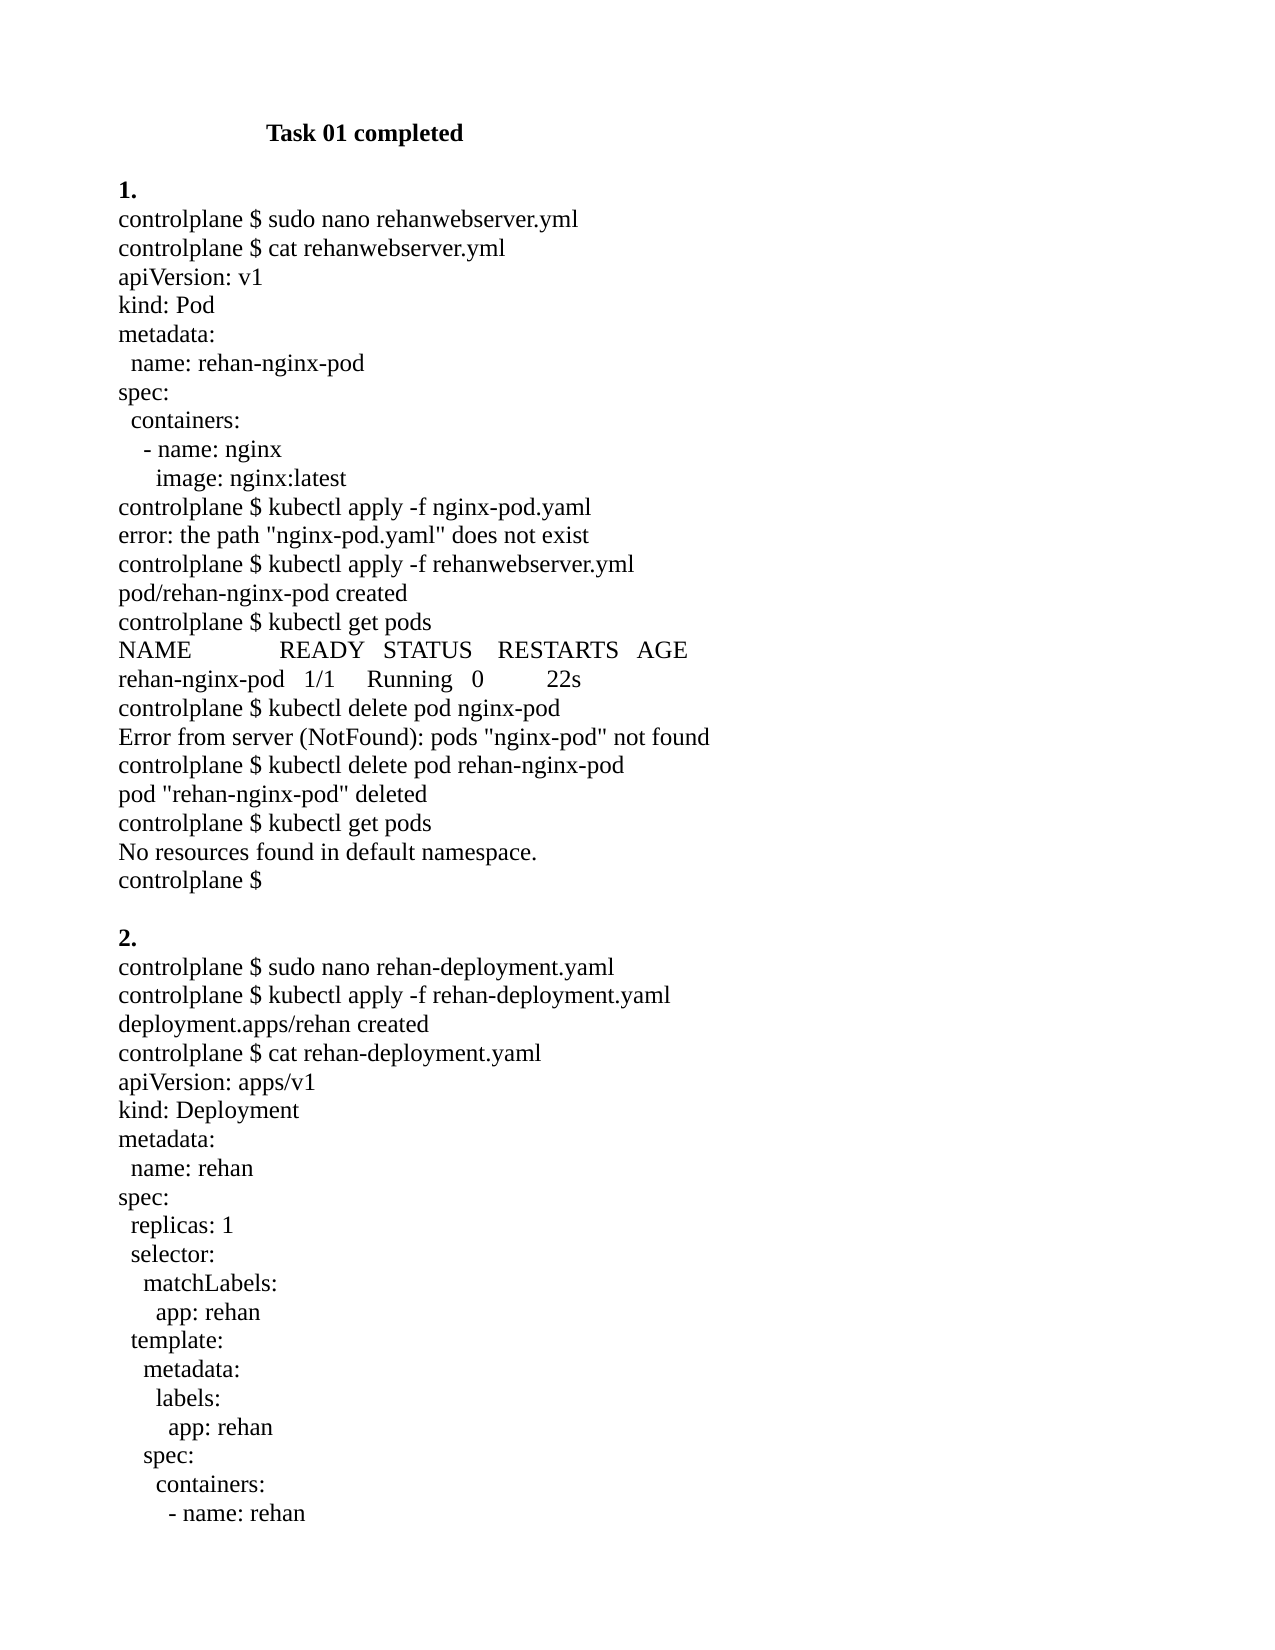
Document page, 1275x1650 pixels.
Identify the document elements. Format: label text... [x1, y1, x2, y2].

text 1. [118, 176, 1157, 204]
text controlplane $ cat rehan-deployment.yaml [118, 1038, 1157, 1067]
text rehan-nginx-pod 1/1 Running 0 22s [118, 664, 1157, 693]
text controlplane $ kubectl delete pod rehan-nginx-pod [118, 751, 1157, 779]
text controlplane $ sudo nano rehanwebserver.yml [118, 204, 1157, 233]
text app: rehan [118, 1412, 1157, 1441]
text controlplane $ [118, 866, 1157, 894]
text template: [118, 1326, 1157, 1354]
text controlplane $ kubectl apply -f rehanwebserver.yml [118, 549, 1157, 578]
text metadata: [118, 1124, 1157, 1153]
text controlplane $ kubectl get pods [118, 607, 1157, 636]
text kind: Deployment [118, 1096, 1157, 1124]
text replicas: 1 [118, 1211, 1157, 1239]
text app: rehan [118, 1297, 1157, 1326]
text containers: [118, 406, 1157, 434]
text deployment.apps/rehan created [118, 1009, 1157, 1038]
text NAME READY STATUS RESTARTS AGE [118, 636, 1157, 664]
text controlplane $ kubectl apply -f rehan-deployment.yaml [118, 981, 1157, 1009]
text matchLabels: [118, 1268, 1157, 1297]
text pod "rehan-nginx-pod" deleted [118, 779, 1157, 808]
text error: the path "nginx-pod.yaml" does not exist [118, 521, 1157, 549]
text - name: nginx [118, 434, 1157, 463]
text selector: [118, 1239, 1157, 1268]
text spec: [118, 1441, 1157, 1469]
text spec: [118, 1182, 1157, 1211]
text - name: rehan [118, 1498, 1157, 1527]
text 2. [118, 923, 1157, 952]
text metadata: [118, 1354, 1157, 1383]
text containers: [118, 1469, 1157, 1498]
text apiVersion: v1 [118, 262, 1157, 291]
text controlplane $ kubectl delete pod nginx-pod [118, 693, 1157, 722]
text kind: Pod [118, 291, 1157, 319]
text spec: [118, 377, 1157, 406]
text pod/rehan-nginx-pod created [118, 578, 1157, 607]
text controlplane $ sudo nano rehan-deployment.yaml [118, 952, 1157, 981]
text labels: [118, 1383, 1157, 1412]
text metadata: [118, 319, 1157, 348]
text Error from server (NotFound): pods "nginx-pod" not found [118, 722, 1157, 751]
text name: rehan-nginx-pod [118, 348, 1157, 377]
text Task 01 completed [118, 118, 1157, 147]
text name: rehan [118, 1153, 1157, 1182]
text controlplane $ kubectl get pods [118, 808, 1157, 837]
text No resources found in default namespace. [118, 837, 1157, 866]
text controlplane $ kubectl apply -f nginx-pod.yaml [118, 492, 1157, 521]
text controlplane $ cat rehanwebserver.yml [118, 233, 1157, 262]
text image: nginx:latest [118, 463, 1157, 492]
text apiVersion: apps/v1 [118, 1067, 1157, 1096]
